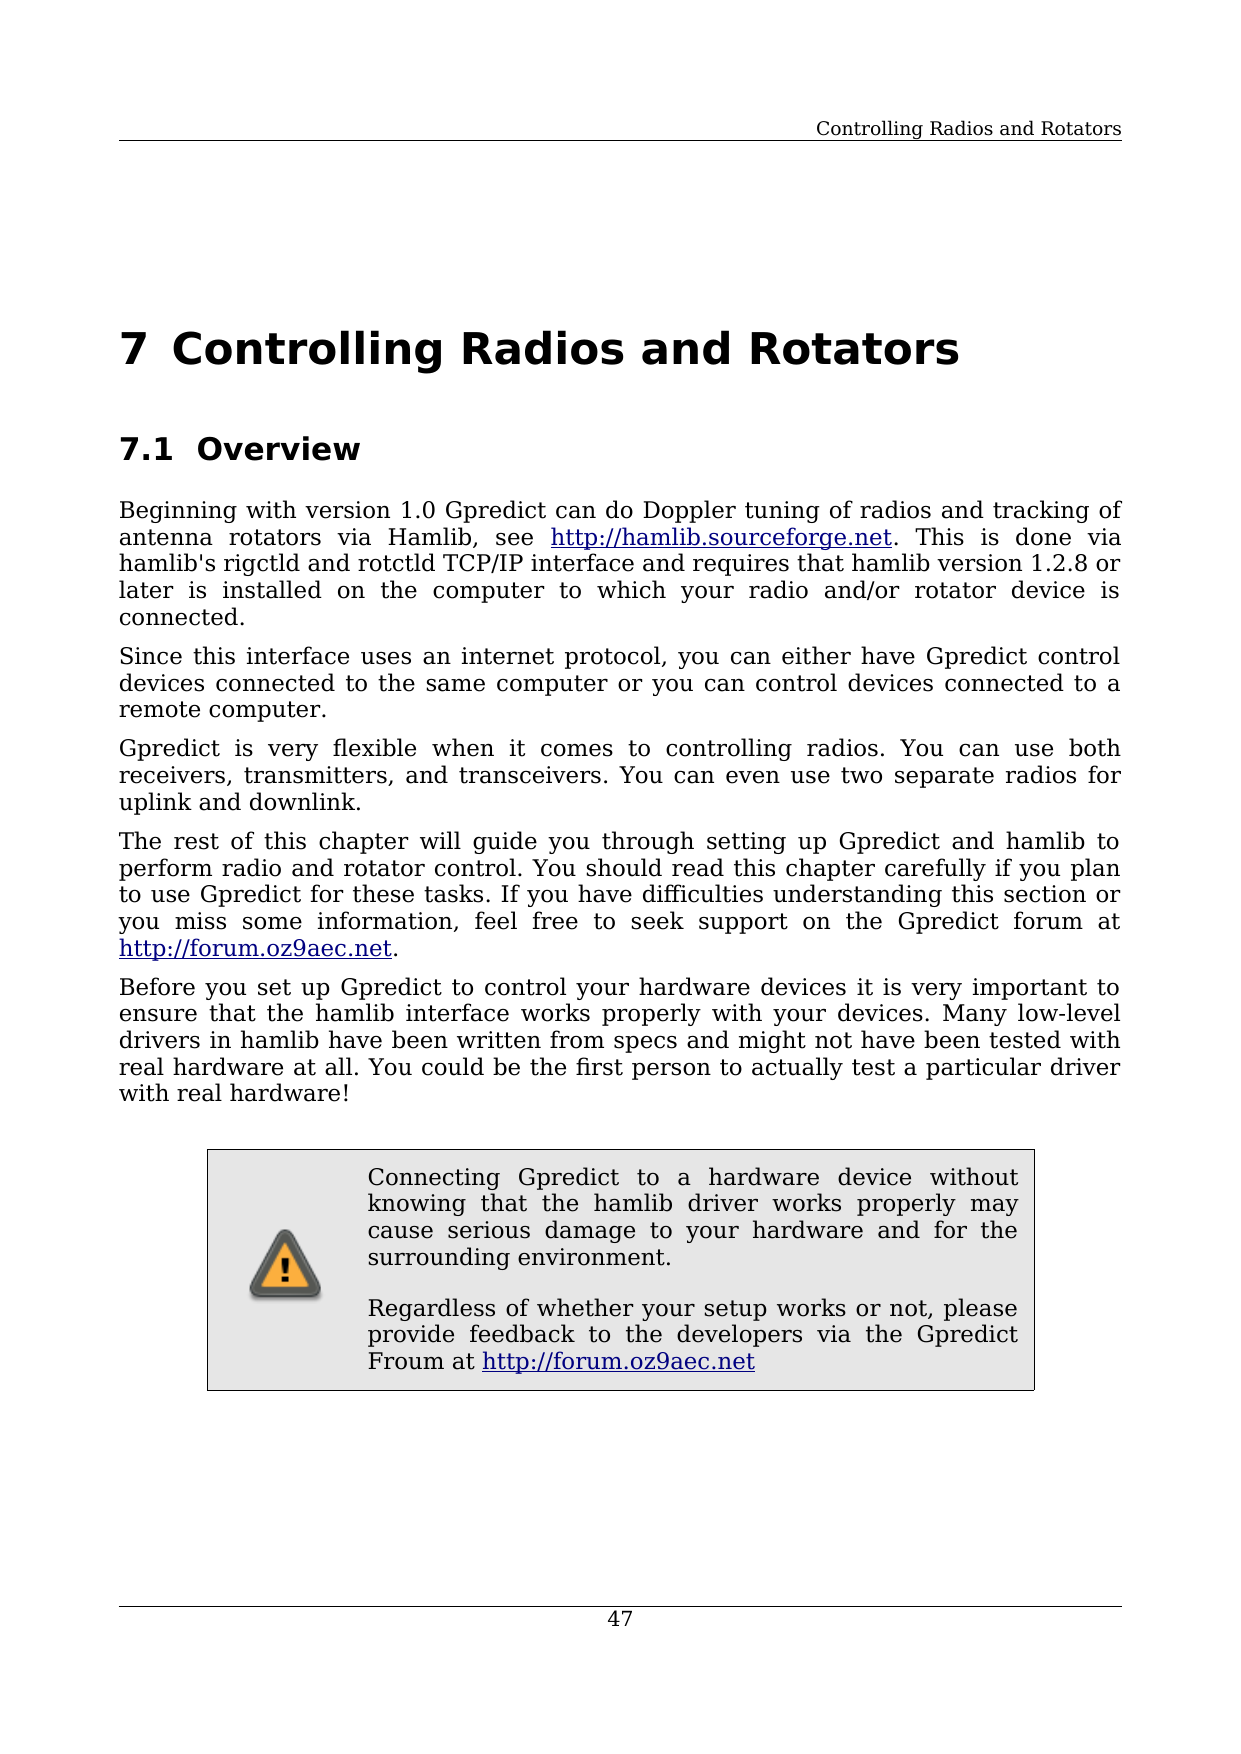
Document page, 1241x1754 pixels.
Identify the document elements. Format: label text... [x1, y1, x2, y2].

text The rest of this chapter will guide you through setting up Gpredict and hamlib to perform radio and rotator control. You should read this chapter carefully if you plan to use Gpredict for these tasks. If you have difficulties understanding this section or you miss some information, feel free to seek support on the Gpredict forum at http://forum.oz9aec.net. [118, 828, 1122, 961]
text Since this interface uses an internet protocol, you can either have Gpredict control devices connected to the same computer or you can control devices connected to a remote computer. [118, 643, 1122, 723]
table_header [208, 1150, 364, 1390]
table_header Connecting Gpredict to a hardware device without knowing that the hamlib driver works properly may cause serious damage to your hardware and for the surrounding environment. Regardless of whether your setup works or not, please provide feedback to the developers via the Gpredict Froum at http://forum.oz9aec.net [364, 1150, 1034, 1390]
text Gpredict is very flexible when it comes to controlling radios. You can use both receivers, transmitters, and transceivers. You can even use two separate radios for uplink and downlink. [118, 736, 1122, 816]
text Beginning with version 1.0 Gpredict can do Doppler tuning of radios and tracking of antenna rotators via Hamlib, see http://hamlib.sourceforge.net. This is done via hamlib's rigctld and rotctld TCP/IP interface and requires that hamlib version 1.2.8 or later is installed on the computer to which your radio and/or rotator device is connected. [118, 497, 1122, 631]
subtitle Controlling Radios and Rotators [118, 324, 1122, 375]
text Before you set up Gpredict to control your hardware devices it is very important to ensure that the hamlib interface works properly with your devices. Many low-level drivers in hamlib have been written from specs and might not have been tested with real hardware at all. You could be the first person to actually test a particular driver with real hardware! [118, 974, 1122, 1107]
subtitle Overview [118, 431, 1122, 468]
picture [245, 1223, 326, 1304]
